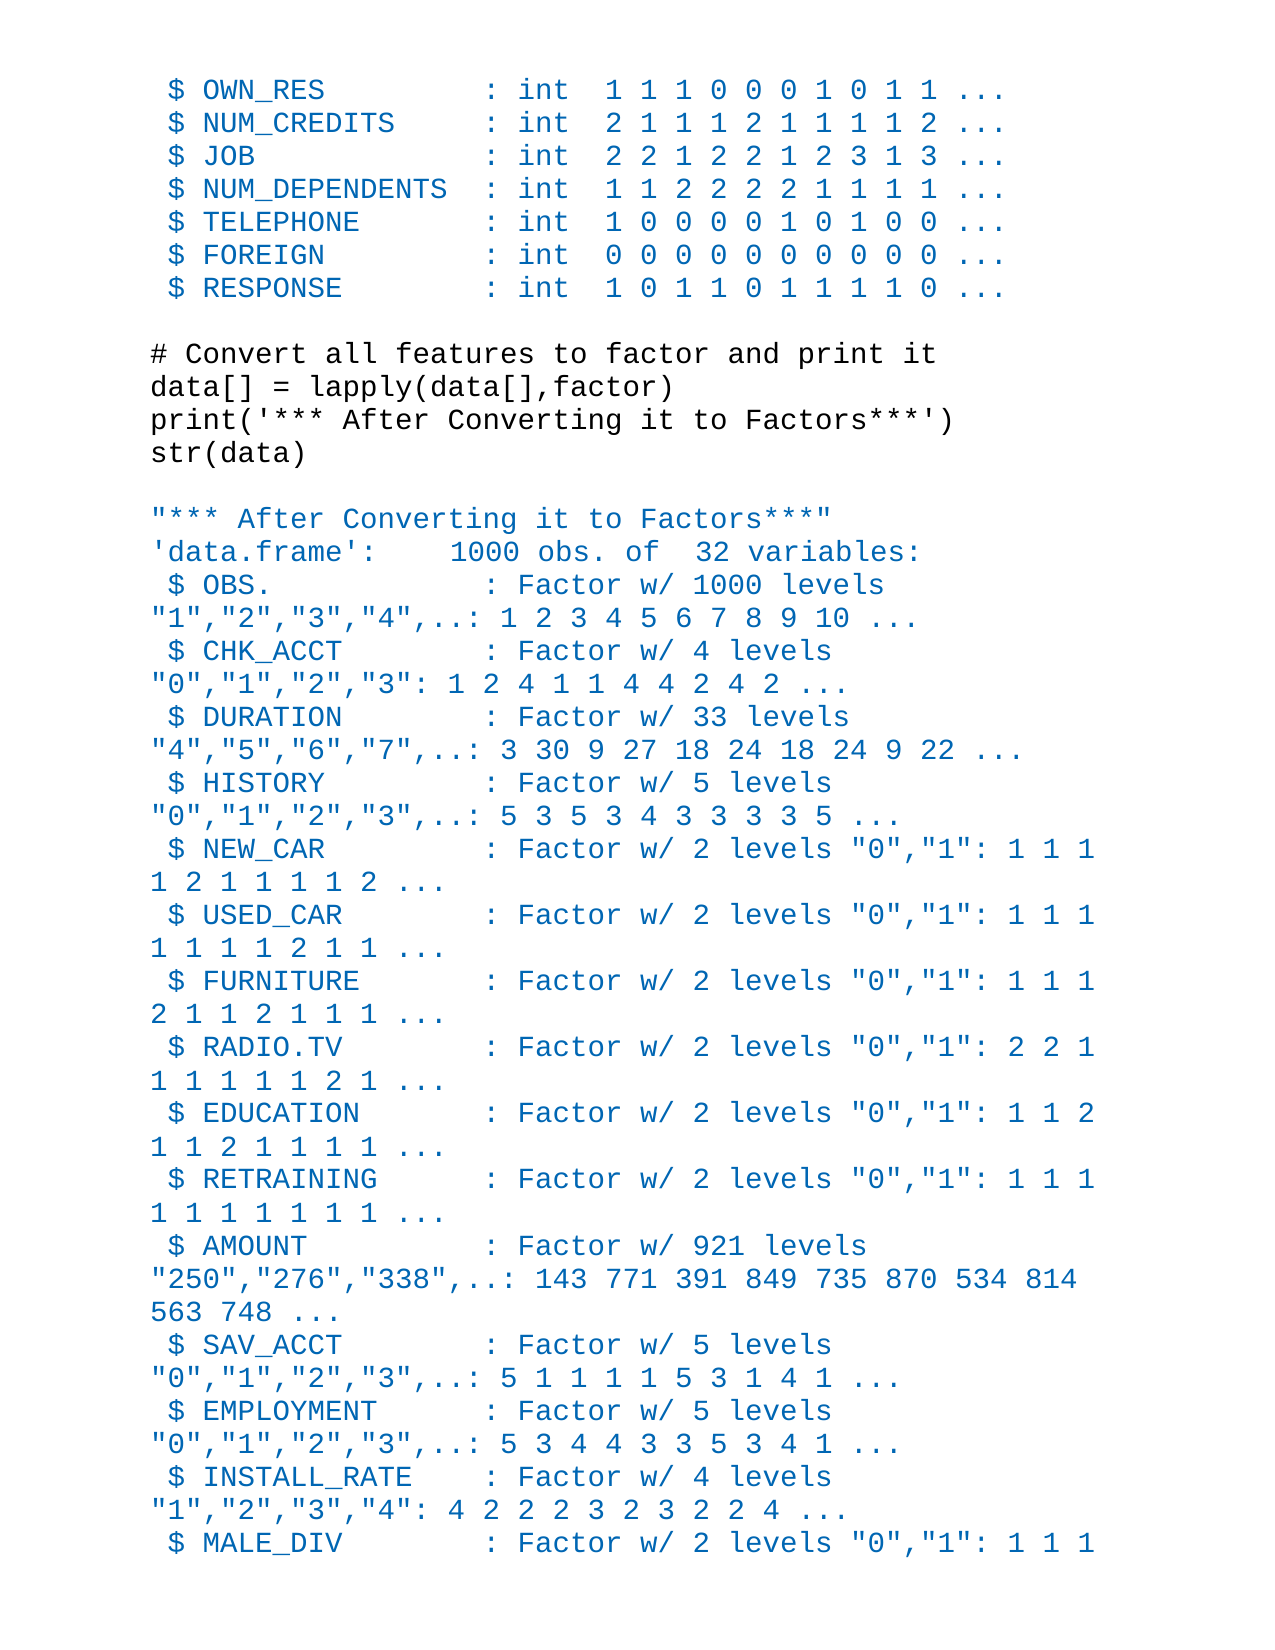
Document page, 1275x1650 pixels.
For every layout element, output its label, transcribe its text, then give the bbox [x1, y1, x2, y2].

text $ USED_CAR : Factor w/ 2 levels "0","1": 1 1 1 1 1 1 1 2 1 1 ... [150, 901, 1125, 967]
text $ AMOUNT : Factor w/ 921 levels "250","276","338",..: 143 771 391 849 735 870 534 814 563 748 ... [150, 1231, 1125, 1330]
text $ NUM_CREDITS : int 2 1 1 1 2 1 1 1 1 2 ... [150, 108, 1125, 141]
text $ DURATION : Factor w/ 33 levels "4","5","6","7",..: 3 30 9 27 18 24 18 24 9 22 ... [150, 702, 1125, 768]
text str(data) [150, 438, 1125, 471]
text # Convert all features to factor and print it [150, 339, 1125, 372]
text $ MALE_DIV : Factor w/ 2 levels "0","1": 1 1 1 [150, 1528, 1125, 1561]
text $ FOREIGN : int 0 0 0 0 0 0 0 0 0 0 ... [150, 240, 1125, 273]
text $ OBS. : Factor w/ 1000 levels "1","2","3","4",..: 1 2 3 4 5 6 7 8 9 10 ... [150, 570, 1125, 636]
text $ TELEPHONE : int 1 0 0 0 0 1 0 1 0 0 ... [150, 207, 1125, 240]
text $ NUM_DEPENDENTS : int 1 1 2 2 2 2 1 1 1 1 ... [150, 174, 1125, 207]
text "*** After Converting it to Factors***" [150, 504, 1125, 537]
text data[] = lapply(data[],factor) [150, 372, 1125, 405]
text 'data.frame': 1000 obs. of 32 variables: [150, 537, 1125, 570]
text $ EDUCATION : Factor w/ 2 levels "0","1": 1 1 2 1 1 2 1 1 1 1 ... [150, 1099, 1125, 1165]
text $ SAV_ACCT : Factor w/ 5 levels "0","1","2","3",..: 5 1 1 1 1 5 3 1 4 1 ... [150, 1330, 1125, 1396]
text $ RESPONSE : int 1 0 1 1 0 1 1 1 1 0 ... [150, 273, 1125, 306]
text $ RETRAINING : Factor w/ 2 levels "0","1": 1 1 1 1 1 1 1 1 1 1 ... [150, 1165, 1125, 1231]
text $ EMPLOYMENT : Factor w/ 5 levels "0","1","2","3",..: 5 3 4 4 3 3 5 3 4 1 ... [150, 1396, 1125, 1462]
text $ CHK_ACCT : Factor w/ 4 levels "0","1","2","3": 1 2 4 1 1 4 4 2 4 2 ... [150, 636, 1125, 702]
text $ RADIO.TV : Factor w/ 2 levels "0","1": 2 2 1 1 1 1 1 1 2 1 ... [150, 1033, 1125, 1099]
text $ FURNITURE : Factor w/ 2 levels "0","1": 1 1 1 2 1 1 2 1 1 1 ... [150, 967, 1125, 1033]
text print('*** After Converting it to Factors***') [150, 405, 1125, 438]
text $ INSTALL_RATE : Factor w/ 4 levels "1","2","3","4": 4 2 2 2 3 2 3 2 2 4 ... [150, 1462, 1125, 1528]
text $ HISTORY : Factor w/ 5 levels "0","1","2","3",..: 5 3 5 3 4 3 3 3 3 5 ... [150, 768, 1125, 834]
text $ OWN_RES : int 1 1 1 0 0 0 1 0 1 1 ... [150, 75, 1125, 108]
text $ NEW_CAR : Factor w/ 2 levels "0","1": 1 1 1 1 2 1 1 1 1 2 ... [150, 834, 1125, 901]
text $ JOB : int 2 2 1 2 2 1 2 3 1 3 ... [150, 141, 1125, 174]
